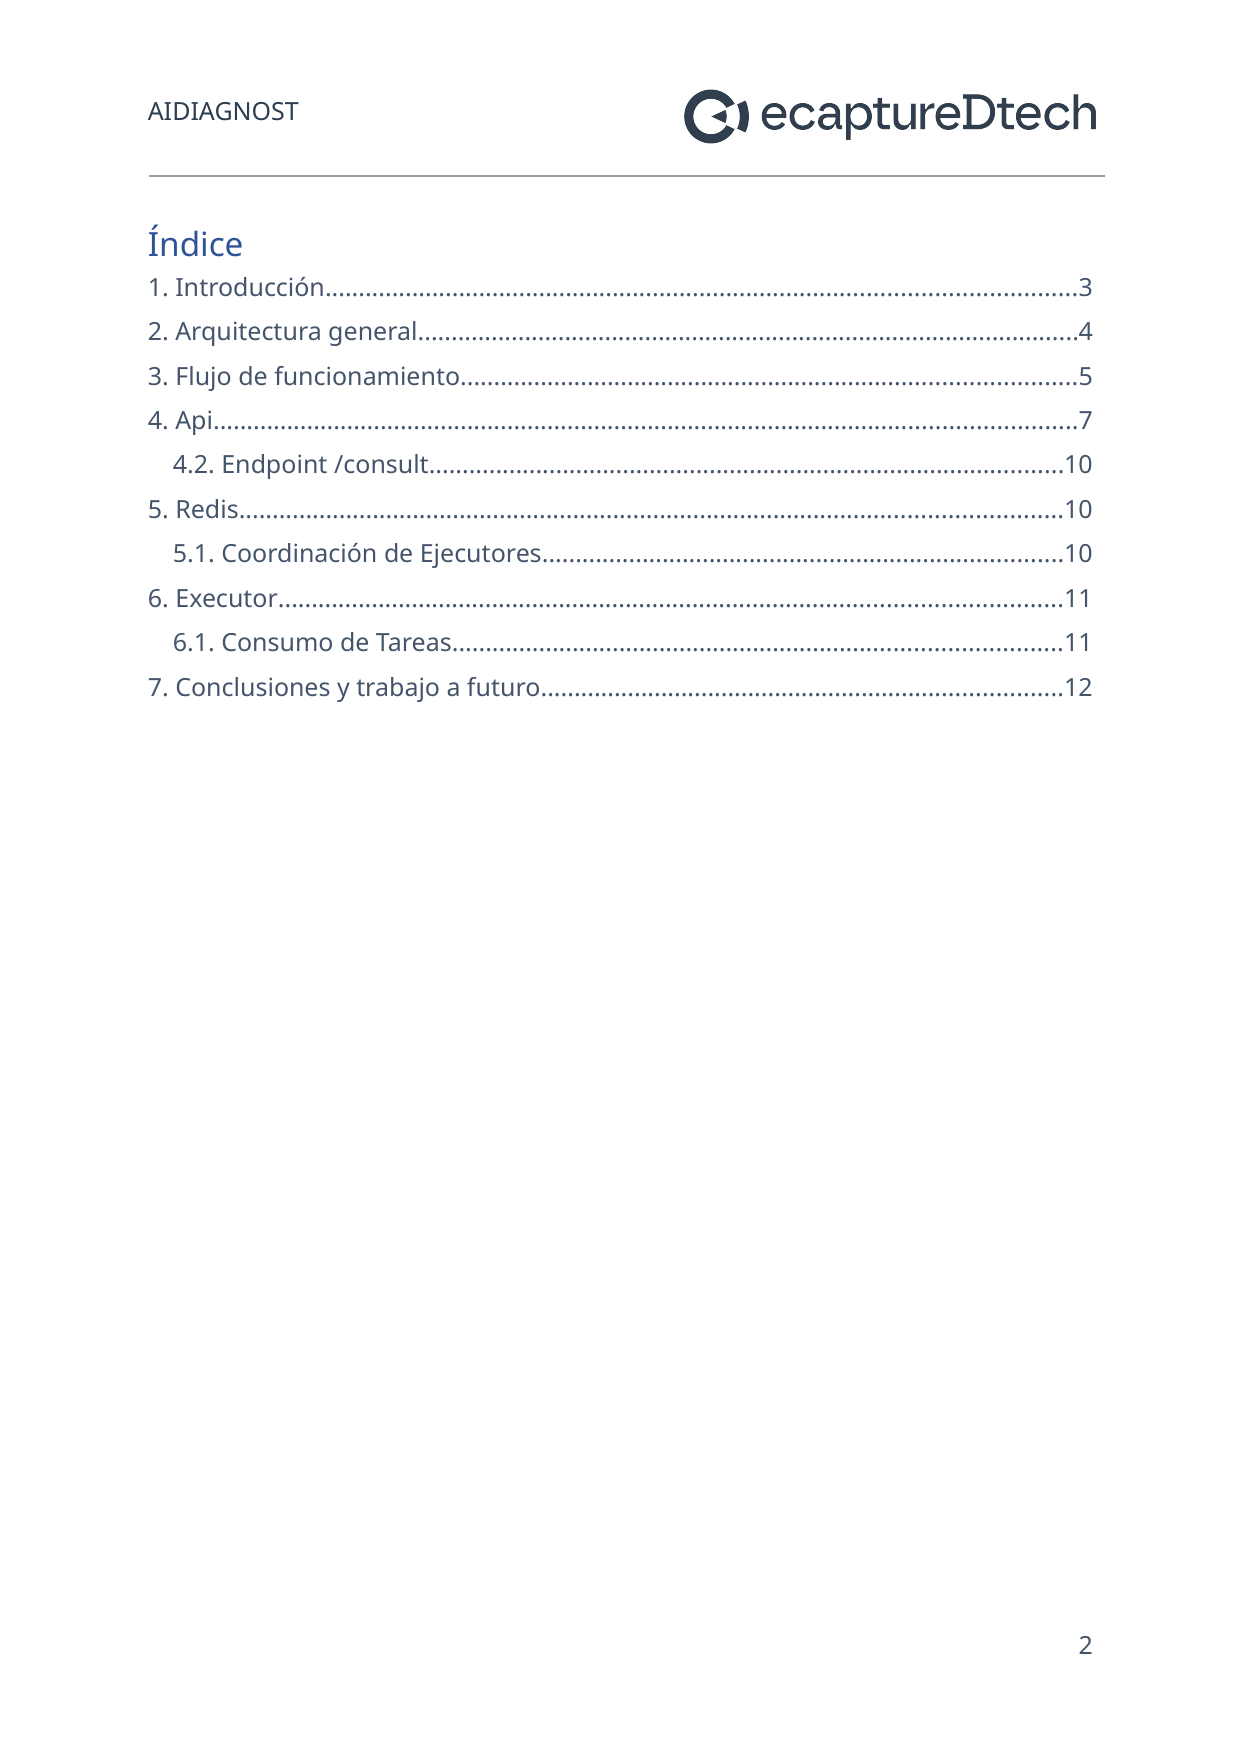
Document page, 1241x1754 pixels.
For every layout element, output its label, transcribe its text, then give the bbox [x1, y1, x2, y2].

text 4.2. Endpoint /consult 10 [173, 447, 1092, 481]
text 2. Arquitectura general 4 [148, 314, 1092, 348]
text 3. Flujo de funcionamiento 5 [148, 358, 1092, 392]
text 5.1. Coordinación de Ejecutores 10 [173, 536, 1092, 570]
subtitle Índice [148, 220, 1092, 266]
picture [148, 62, 1122, 177]
text 4. Api 7 [148, 403, 1092, 437]
text 1. Introducción 3 [148, 269, 1092, 303]
text 6.1. Consumo de Tareas 11 [173, 625, 1092, 659]
text 7. Conclusiones y trabajo a futuro 12 [148, 669, 1092, 704]
text 6. Executor 11 [148, 581, 1092, 615]
text 5. Redis 10 [148, 492, 1092, 526]
